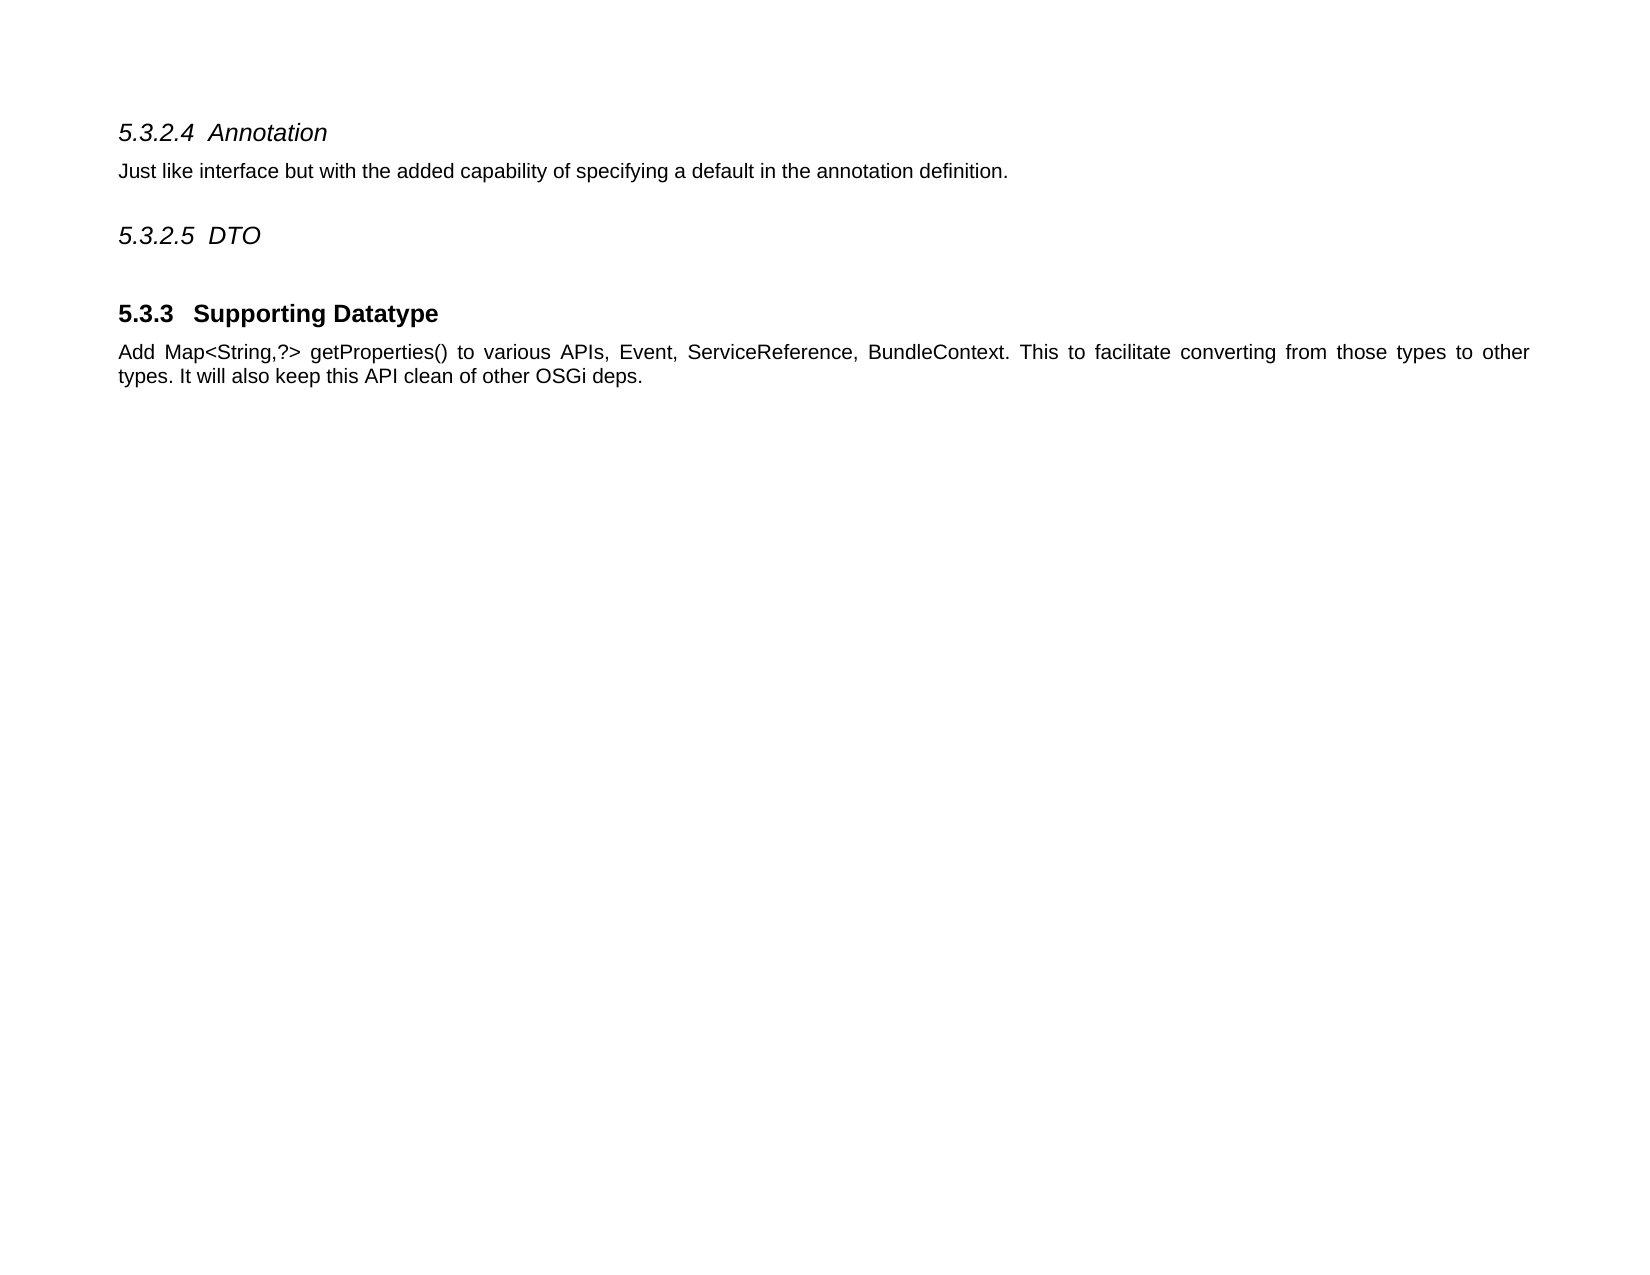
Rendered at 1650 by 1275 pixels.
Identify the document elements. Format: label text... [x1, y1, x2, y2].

text Add Map<String,?> getProperties() to various APIs, Event, ServiceReference, BundleContext. This to facilitate converting from those types to other types. It will also keep this API clean of other OSGi deps. [118, 340, 1532, 388]
subtitle Supporting Datatype [118, 298, 1532, 327]
subtitle Annotation [118, 118, 1532, 147]
subtitle DTO [118, 221, 1532, 249]
text Just like interface but with the added capability of specifying a default in the annotation definition. [118, 159, 1532, 183]
